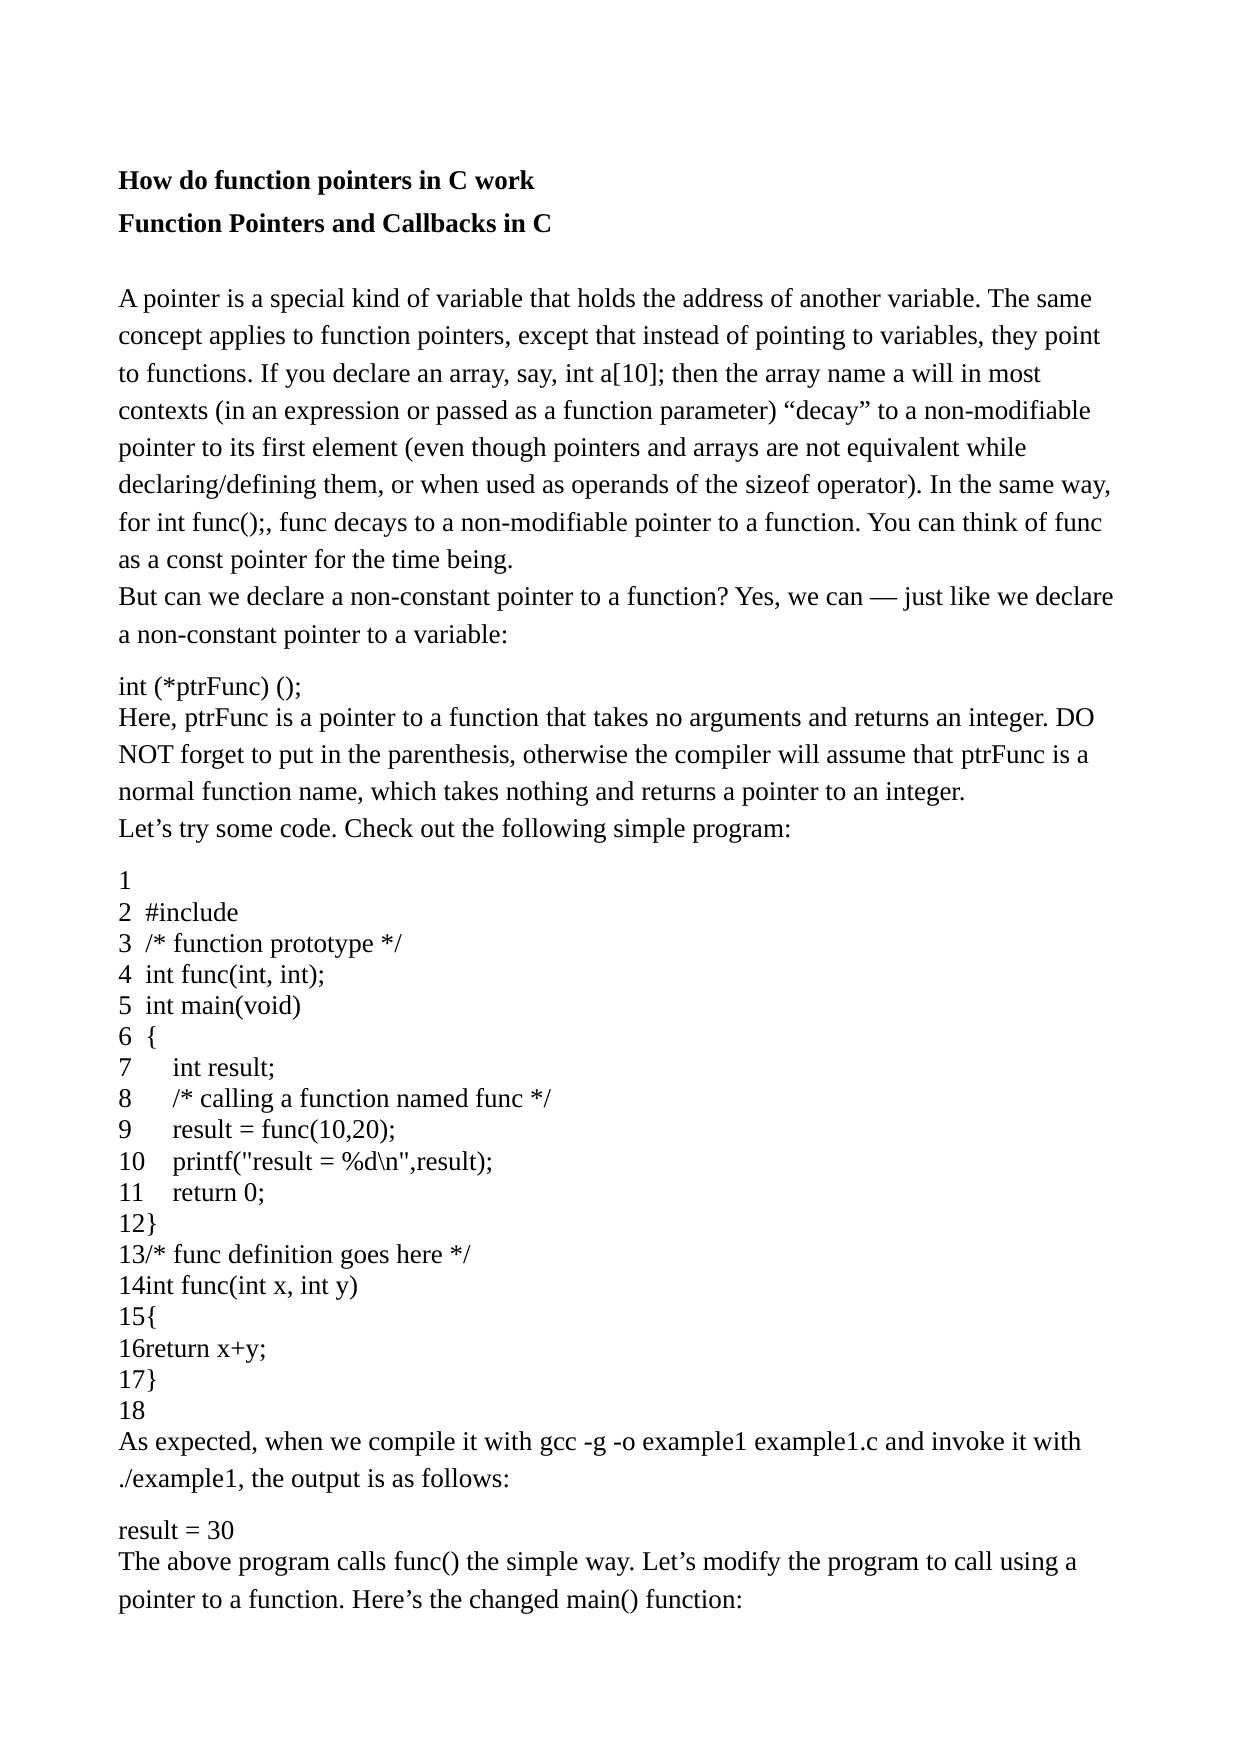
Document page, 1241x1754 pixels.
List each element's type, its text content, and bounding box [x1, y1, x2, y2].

table_header #include /* function prototype */ int func(int, int); int main(void) { int result; /* calling a function named func */ result = func(10,20); printf("result = %d\n",result); return 0; } /* func definition goes here */ int func(int x, int y) { return x+y; } [145, 865, 741, 1425]
text Here, ptrFunc is a pointer to a function that takes no arguments and returns an integer. DO NOT forget to put in the parenthesis, otherwise the compiler will assume that ptrFunc is a normal function name, which takes nothing and returns a pointer to an integer. Let’s try some code. Check out the following simple program: [118, 701, 1122, 844]
table_header 1 2 3 4 5 6 7 8 9 10 11 12 13 14 15 16 17 18 [118, 865, 145, 1425]
subtitle How do function pointers in C work [118, 164, 1122, 195]
text The above program calls func() the simple way. Let’s modify the program to call using a pointer to a function. Here’s the changed main() function: [118, 1545, 1122, 1614]
text As expected, when we compile it with gcc -g -o example1 example1.c and invoke it with ./example1, the output is as follows: [118, 1425, 1122, 1493]
table_header int (*ptrFunc) (); [118, 670, 383, 701]
table_header result = 30 [118, 1514, 287, 1545]
text Function Pointers and Callbacks in C A pointer is a special kind of variable that holds the address of another variable. The same concept applies to function pointers, except that instead of pointing to variables, they point to functions. If you declare an array, say, int a[10]; then the array name a will in most contexts (in an expression or passed as a function parameter) “decay” to a non-modifiable pointer to its first element (even though pointers and arrays are not equivalent while declaring/defining them, or when used as operands of the sizeof operator). In the same way, for int func();, func decays to a non-modifiable pointer to a function. You can think of func as a const pointer for the time being. But can we declare a non-constant pointer to a function? Yes, we can — just like we declare a non-constant pointer to a variable: [118, 207, 1122, 649]
